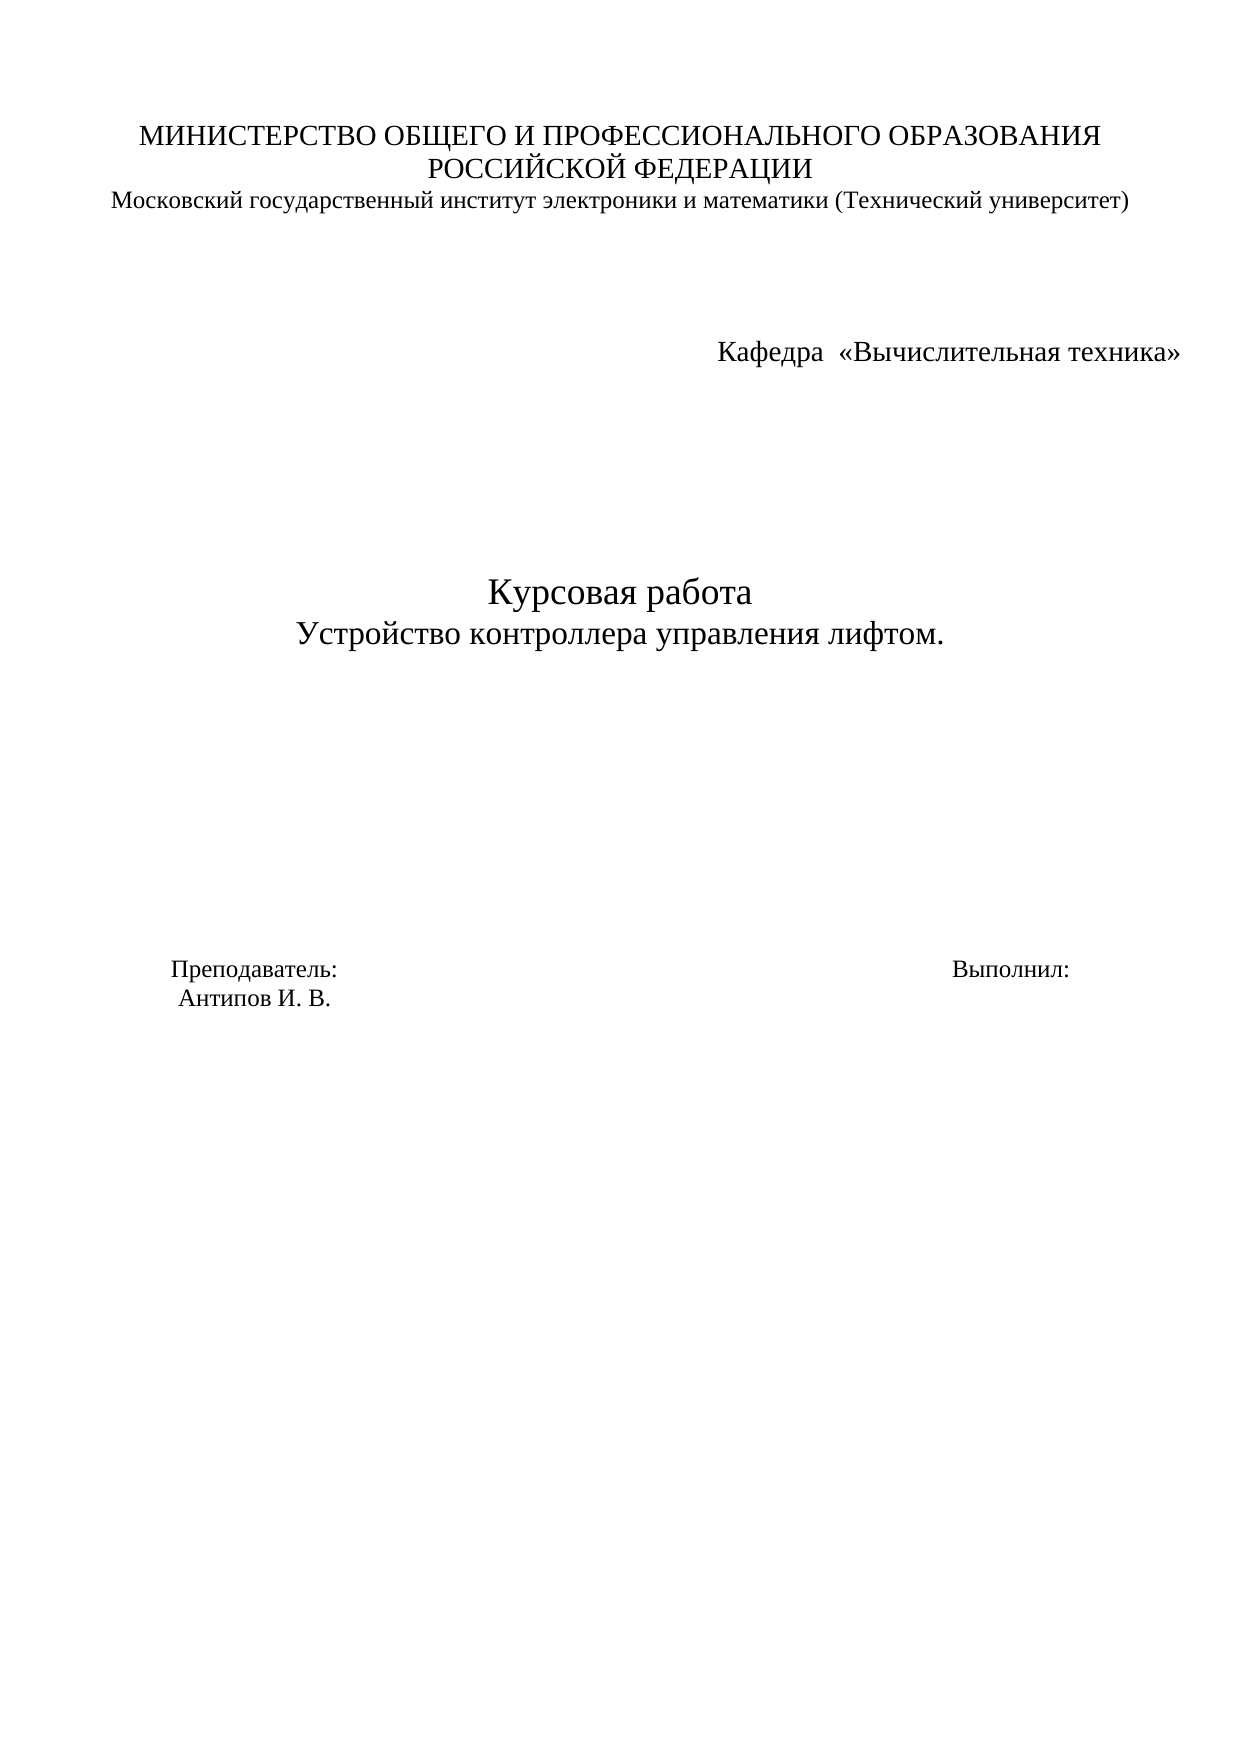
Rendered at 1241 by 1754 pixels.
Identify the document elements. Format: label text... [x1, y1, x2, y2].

text Антипов И. В. [134, 983, 1181, 1012]
text Кафедра «Вычислительная техника» [59, 334, 1181, 368]
subtitle Курсовая работа [59, 570, 1181, 613]
text Устройство контроллера управления лифтом. [59, 613, 1181, 651]
text Московский государственный институт электроники и математики (Технический университет) [59, 185, 1181, 214]
text МИНИСТЕРСТВО ОБЩЕГО И ПРОФЕССИОНАЛЬНОГО ОБРАЗОВАНИЯ РОССИЙСКОЙ ФЕДЕРАЦИИ [59, 118, 1181, 185]
text Преподаватель: Выполнил: [59, 954, 1181, 983]
